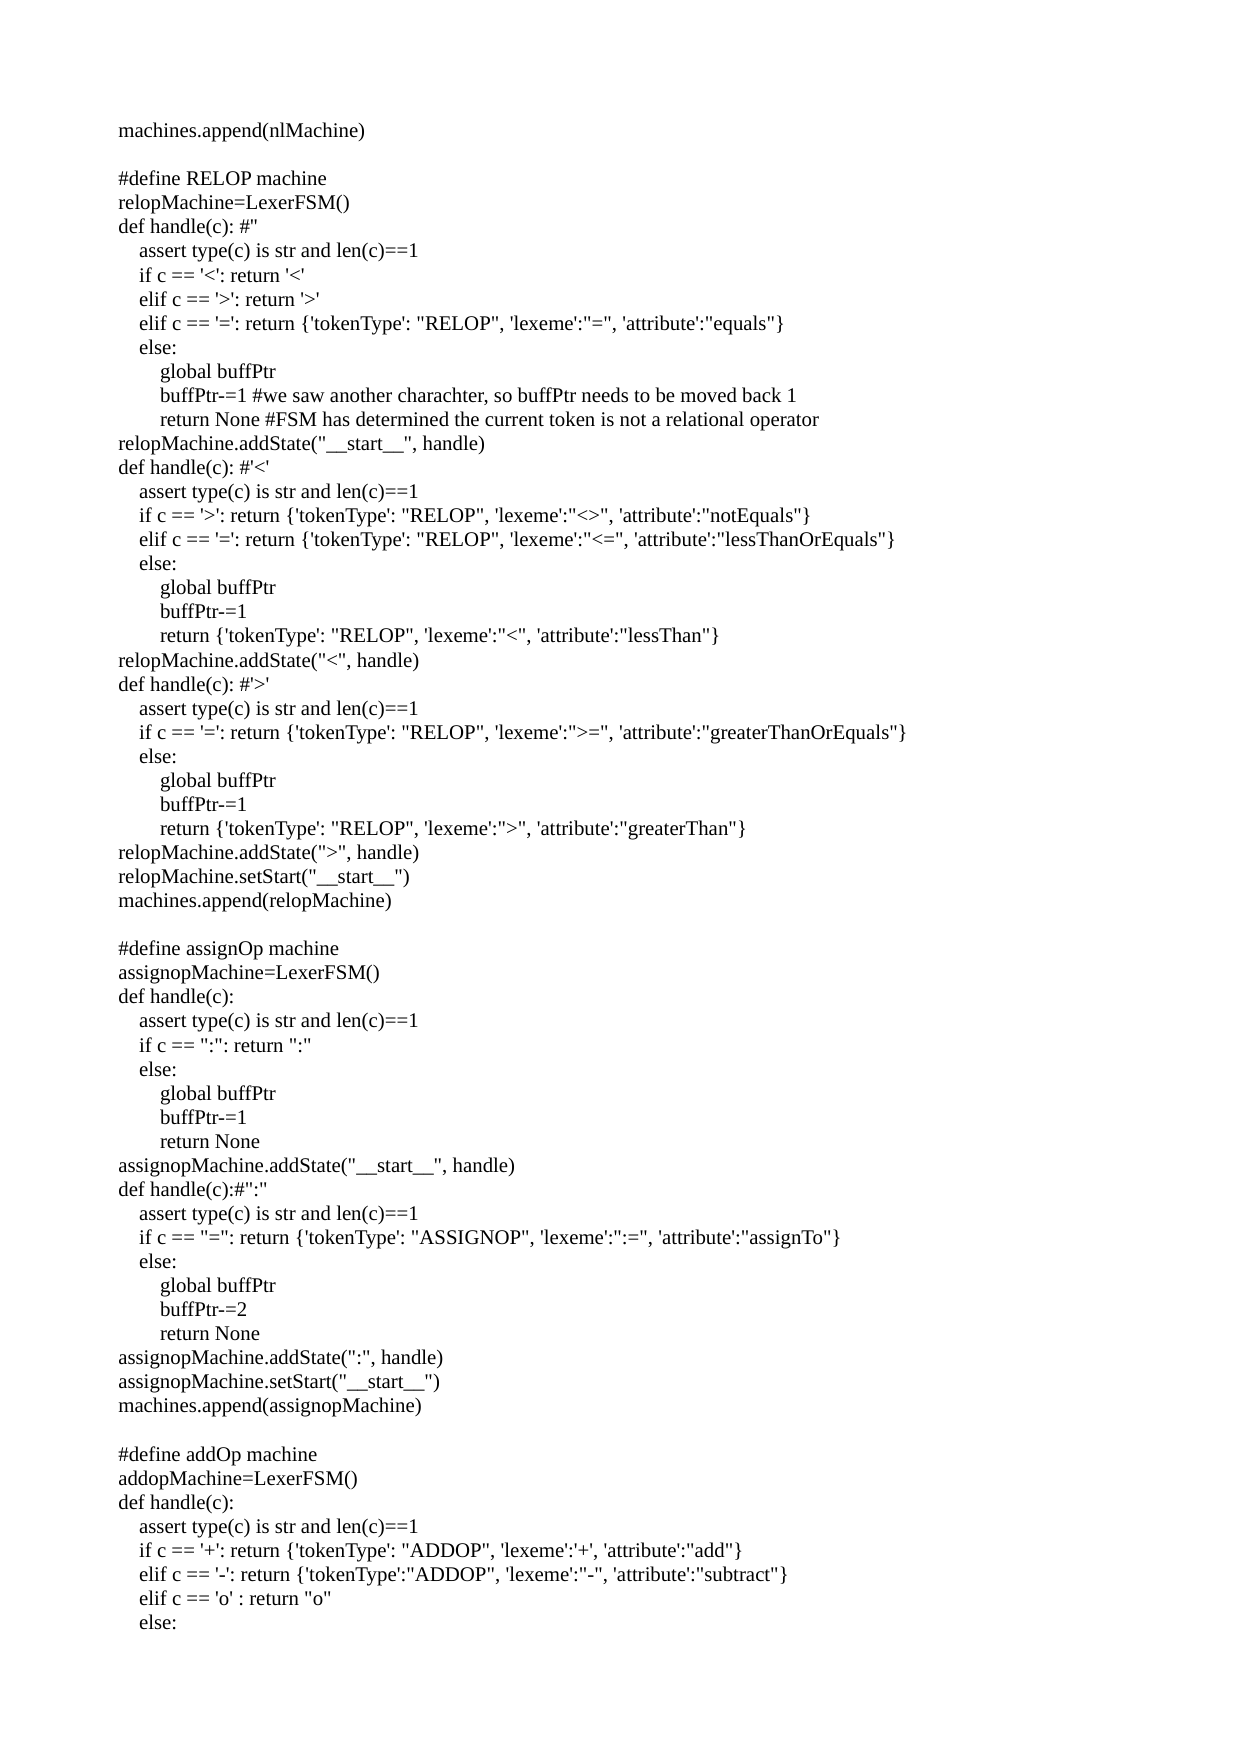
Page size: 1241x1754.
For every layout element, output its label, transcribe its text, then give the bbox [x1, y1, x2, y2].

text assignopMachine.addState(":", handle) [118, 1345, 1122, 1369]
text if c == "=": return {'tokenType': "ASSIGNOP", 'lexeme':":=", 'attribute':"assignTo"} [118, 1225, 1122, 1249]
text return None [118, 1129, 1122, 1153]
text if c == ":": return ":" [118, 1032, 1122, 1057]
text assert type(c) is str and len(c)==1 [118, 1008, 1122, 1032]
text global buffPtr [118, 768, 1122, 792]
text machines.append(assignopMachine) [118, 1393, 1122, 1417]
text if c == '=': return {'tokenType': "RELOP", 'lexeme':">=", 'attribute':"greaterThanOrEquals"} [118, 720, 1122, 744]
text global buffPtr [118, 575, 1122, 599]
text return None [118, 1321, 1122, 1345]
text if c == '<': return '<' [118, 262, 1122, 287]
text relopMachine.setStart("__start__") [118, 864, 1122, 888]
text def handle(c):#":" [118, 1177, 1122, 1201]
text if c == '>': return {'tokenType': "RELOP", 'lexeme':"<>", 'attribute':"notEquals"} [118, 503, 1122, 527]
text global buffPtr [118, 359, 1122, 383]
text buffPtr-=1 [118, 599, 1122, 623]
text def handle(c): [118, 984, 1122, 1008]
text relopMachine.addState(">", handle) [118, 840, 1122, 864]
text addopMachine=LexerFSM() [118, 1466, 1122, 1490]
text def handle(c): [118, 1490, 1122, 1514]
text assert type(c) is str and len(c)==1 [118, 479, 1122, 503]
text relopMachine=LexerFSM() [118, 190, 1122, 214]
text elif c == '=': return {'tokenType': "RELOP", 'lexeme':"=", 'attribute':"equals"} [118, 311, 1122, 335]
text return None #FSM has determined the current token is not a relational operator [118, 407, 1122, 431]
text else: [118, 335, 1122, 359]
text else: [118, 1610, 1122, 1634]
text def handle(c): #'<' [118, 455, 1122, 479]
text #define addOp machine [118, 1442, 1122, 1466]
text else: [118, 551, 1122, 575]
text machines.append(nlMachine) [118, 118, 1122, 142]
text buffPtr-=2 [118, 1297, 1122, 1321]
text assert type(c) is str and len(c)==1 [118, 696, 1122, 720]
text assignopMachine.setStart("__start__") [118, 1369, 1122, 1393]
text elif c == '-': return {'tokenType':"ADDOP", 'lexeme':"-", 'attribute':"subtract"} [118, 1562, 1122, 1586]
text #define assignOp machine [118, 936, 1122, 960]
text def handle(c): #'' [118, 214, 1122, 238]
text assignopMachine.addState("__start__", handle) [118, 1153, 1122, 1177]
text return {'tokenType': "RELOP", 'lexeme':"<", 'attribute':"lessThan"} [118, 623, 1122, 647]
text else: [118, 1057, 1122, 1081]
text return {'tokenType': "RELOP", 'lexeme':">", 'attribute':"greaterThan"} [118, 816, 1122, 840]
text #define RELOP machine [118, 166, 1122, 190]
text elif c == '=': return {'tokenType': "RELOP", 'lexeme':"<=", 'attribute':"lessThanOrEquals"} [118, 527, 1122, 551]
text assert type(c) is str and len(c)==1 [118, 1514, 1122, 1538]
text else: [118, 1249, 1122, 1273]
text assert type(c) is str and len(c)==1 [118, 238, 1122, 262]
text buffPtr-=1 #we saw another charachter, so buffPtr needs to be moved back 1 [118, 383, 1122, 407]
text def handle(c): #'>' [118, 672, 1122, 696]
text machines.append(relopMachine) [118, 888, 1122, 912]
text assert type(c) is str and len(c)==1 [118, 1201, 1122, 1225]
text relopMachine.addState("<", handle) [118, 647, 1122, 672]
text elif c == '>': return '>' [118, 287, 1122, 311]
text global buffPtr [118, 1081, 1122, 1105]
text assignopMachine=LexerFSM() [118, 960, 1122, 984]
text elif c == 'o' : return "o" [118, 1586, 1122, 1610]
text buffPtr-=1 [118, 792, 1122, 816]
text buffPtr-=1 [118, 1105, 1122, 1129]
text relopMachine.addState("__start__", handle) [118, 431, 1122, 455]
text else: [118, 744, 1122, 768]
text global buffPtr [118, 1273, 1122, 1297]
text if c == '+': return {'tokenType': "ADDOP", 'lexeme':'+', 'attribute':"add"} [118, 1538, 1122, 1562]
